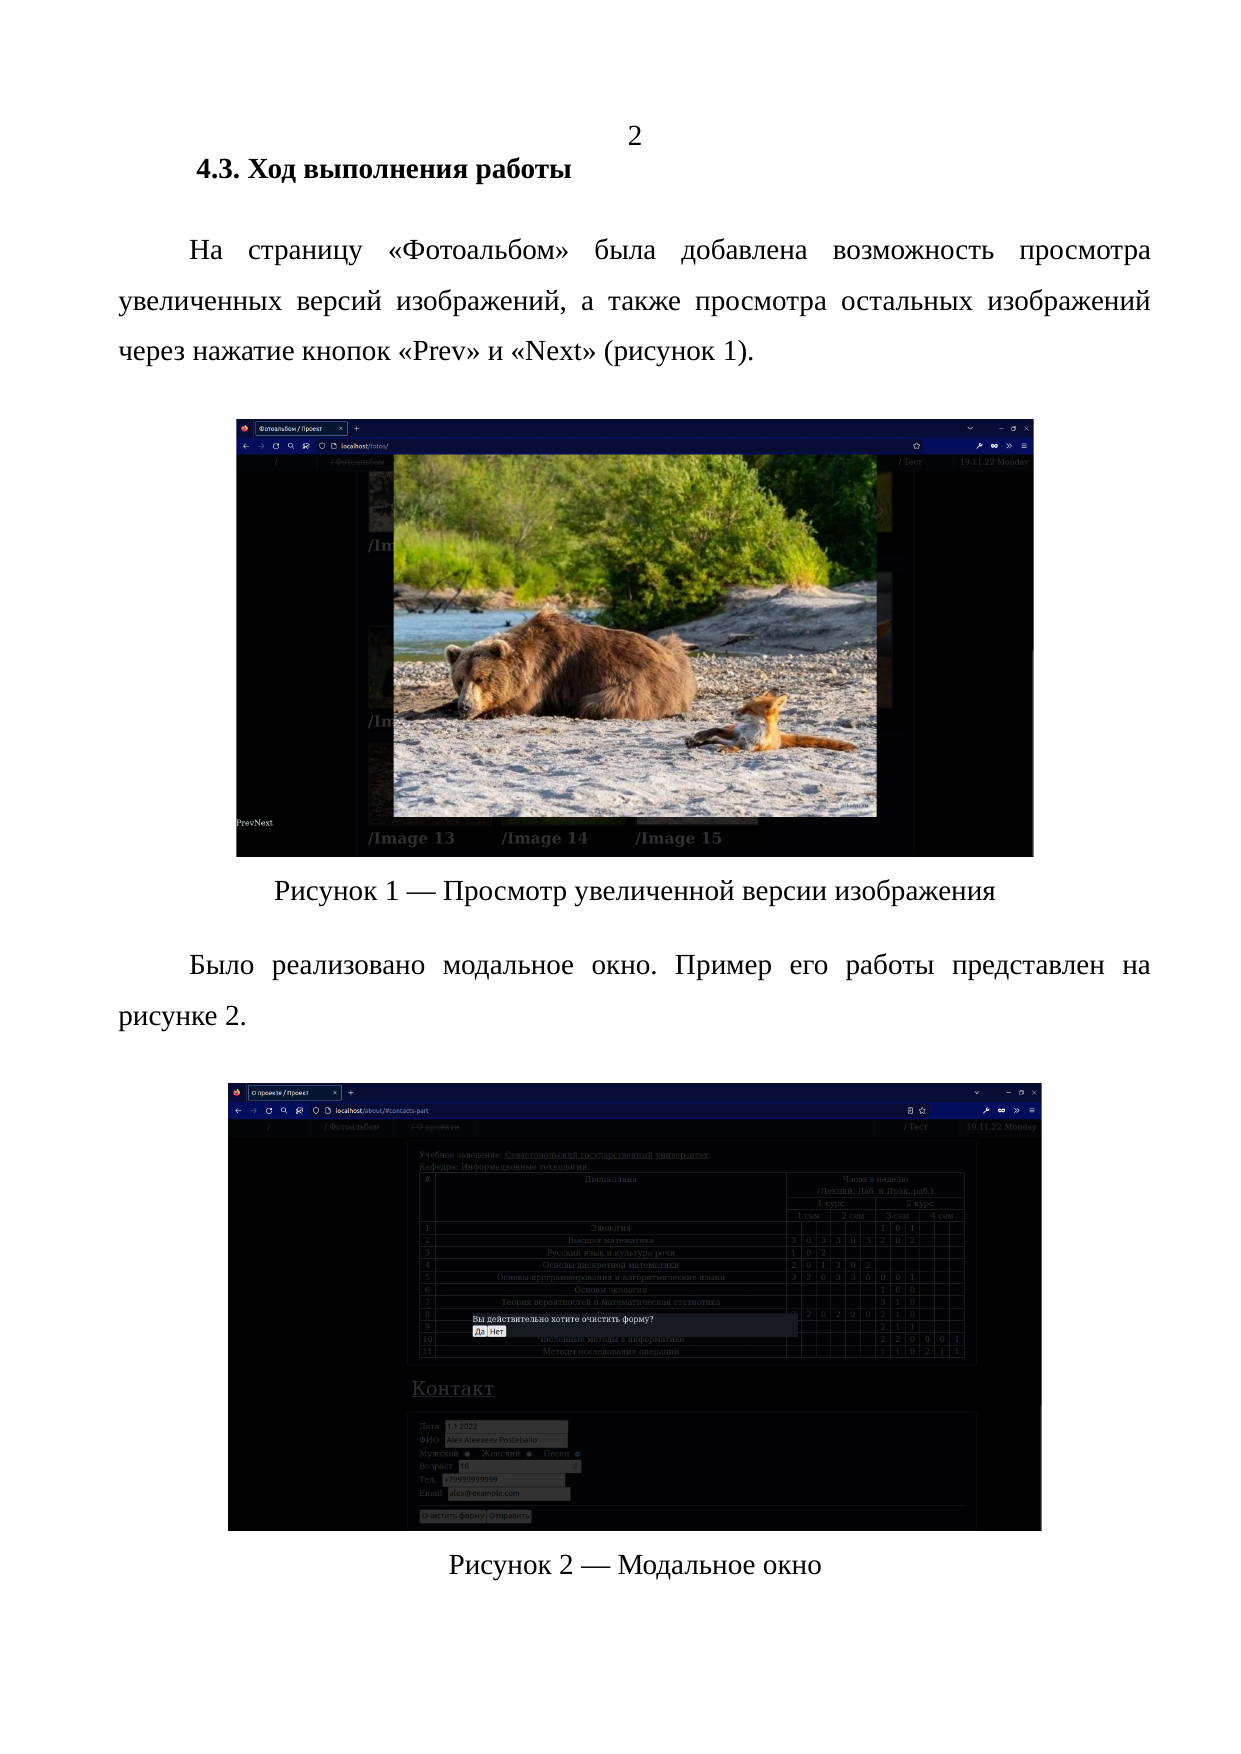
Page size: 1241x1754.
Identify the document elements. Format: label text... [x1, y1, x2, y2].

text Рисунок 1 — Просмотр увеличенной версии изображения [202, 419, 1068, 907]
text Было реализовано модальное окно. Пример его работы представлен на рисунке 2. [118, 947, 1152, 1031]
picture [228, 1083, 1042, 1531]
text Рисунок 2 — Модальное окно [207, 1084, 1063, 1580]
picture [236, 419, 1034, 857]
subtitle Ход выполнения работы [118, 152, 1152, 185]
text На страницу «Фотоальбом» была добавлена возможность просмотра увеличенных версий изображений, а также просмотра остальных изображений через нажатие кнопок «Prev» и «Next» (рисунок 1). [118, 232, 1152, 367]
